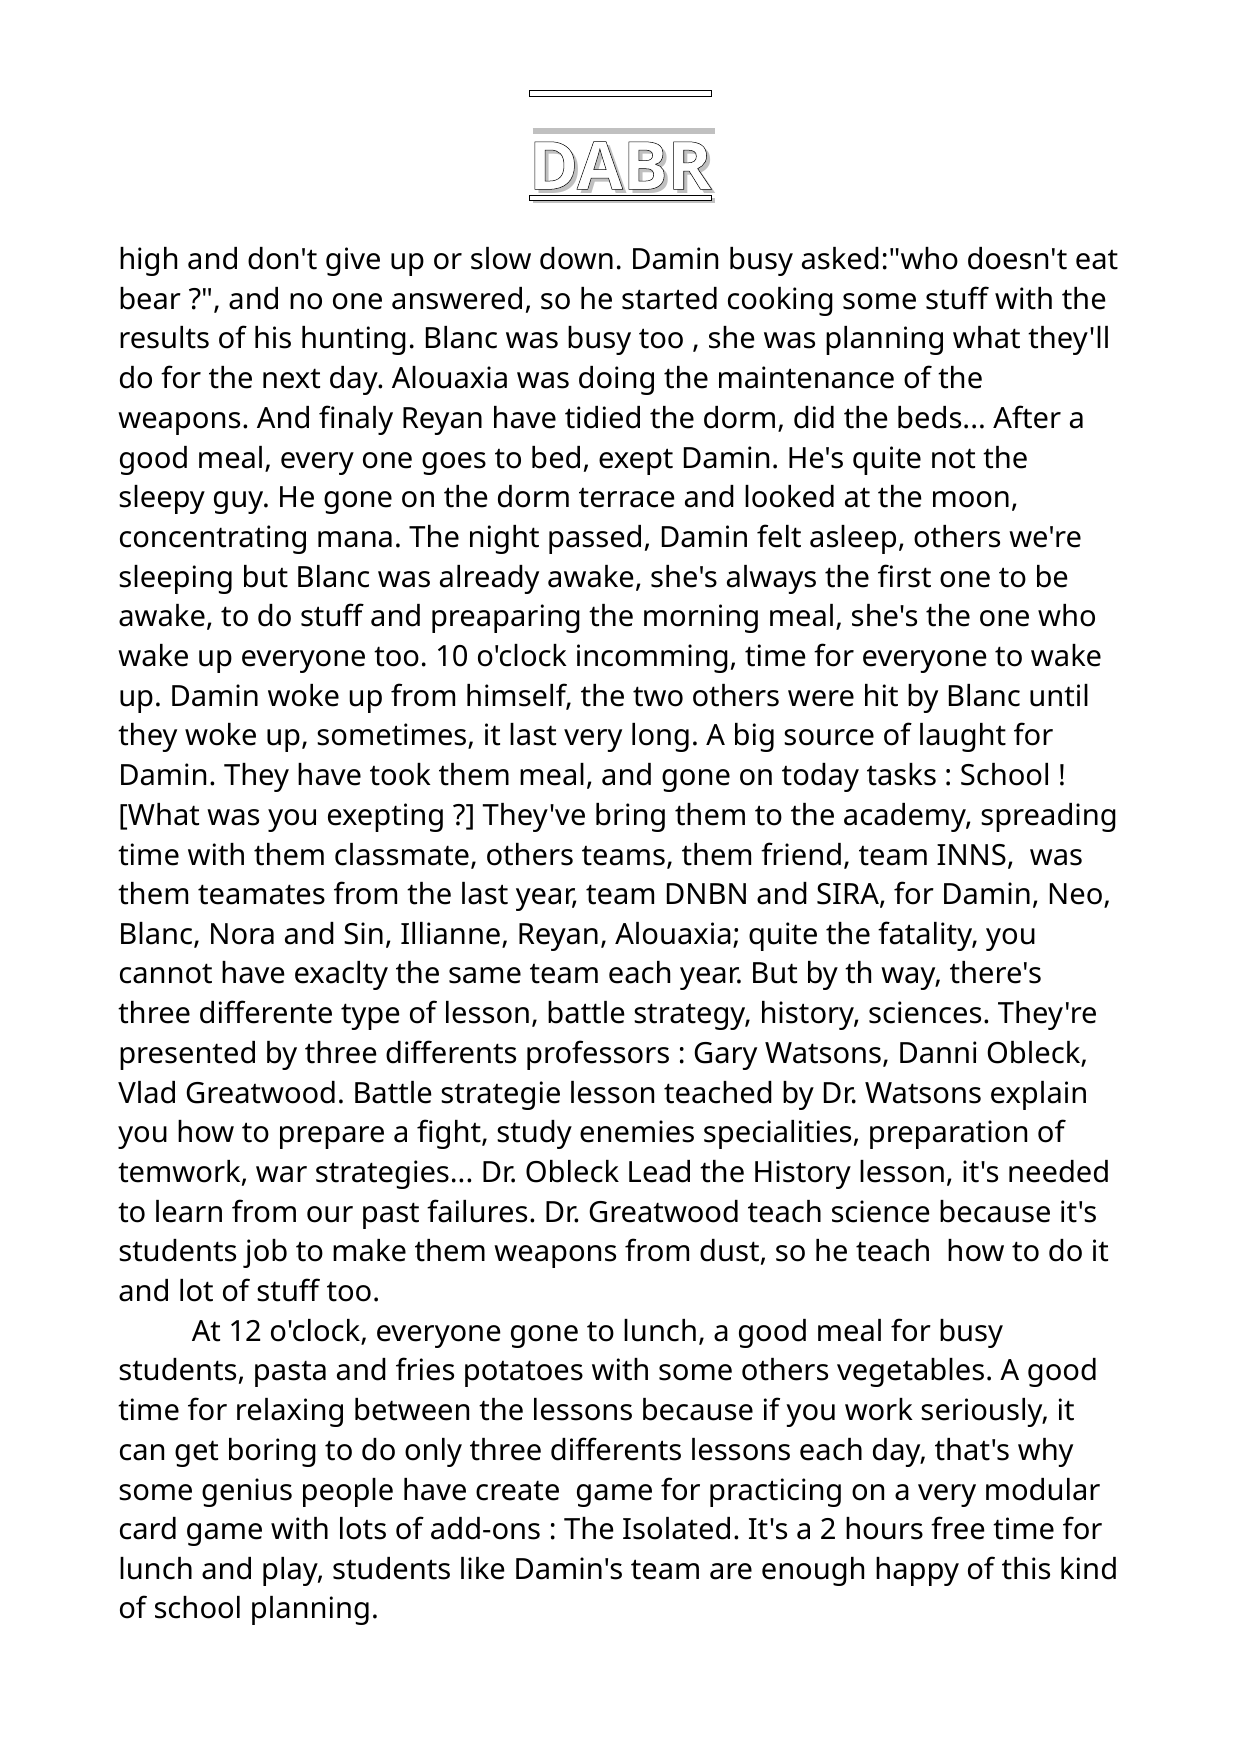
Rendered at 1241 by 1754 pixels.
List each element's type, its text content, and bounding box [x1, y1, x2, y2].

text high and don't give up or slow down. Damin busy asked:"who doesn't eat bear ?", and no one answered, so he started cooking some stuff with the results of his hunting. Blanc was busy too , she was planning what they'll do for the next day. Alouaxia was doing the maintenance of the weapons. And finaly Reyan have tidied the dorm, did the beds... After a good meal, every one goes to bed, exept Damin. He's quite not the sleepy guy. He gone on the dorm terrace and looked at the moon, concentrating mana. The night passed, Damin felt asleep, others we're sleeping but Blanc was already awake, she's always the first one to be awake, to do stuff and preaparing the morning meal, she's the one who wake up everyone too. 10 o'clock incomming, time for everyone to wake up. Damin woke up from himself, the two others were hit by Blanc until they woke up, sometimes, it last very long. A big source of laught for Damin. They have took them meal, and gone on today tasks : School ! [What was you exepting ?] They've bring them to the academy, spreading time with them classmate, others teams, them friend, team INNS, was them teamates from the last year, team DNBN and SIRA, for Damin, Neo, Blanc, Nora and Sin, Illianne, Reyan, Alouaxia; quite the fatality, you cannot have exaclty the same team each year. But by th way, there's three differente type of lesson, battle strategy, history, sciences. They're presented by three differents professors : Gary Watsons, Danni Obleck, Vlad Greatwood. Battle strategie lesson teached by Dr. Watsons explain you how to prepare a fight, study enemies specialities, preparation of temwork, war strategies... Dr. Obleck Lead the History lesson, it's needed to learn from our past failures. Dr. Greatwood teach science because it's students job to make them weapons from dust, so he teach how to do it and lot of stuff too. At 12 o'clock, everyone gone to lunch, a good meal for busy students, pasta and fries potatoes with some others vegetables. A good time for relaxing between the lessons because if you work seriously, it can get boring to do only three differents lessons each day, that's why some genius people have create game for practicing on a very modular card game with lots of add-ons : The Isolated. It's a 2 hours free time for lunch and play, students like Damin's team are enough happy of this kind of school planning. [118, 238, 1122, 1627]
